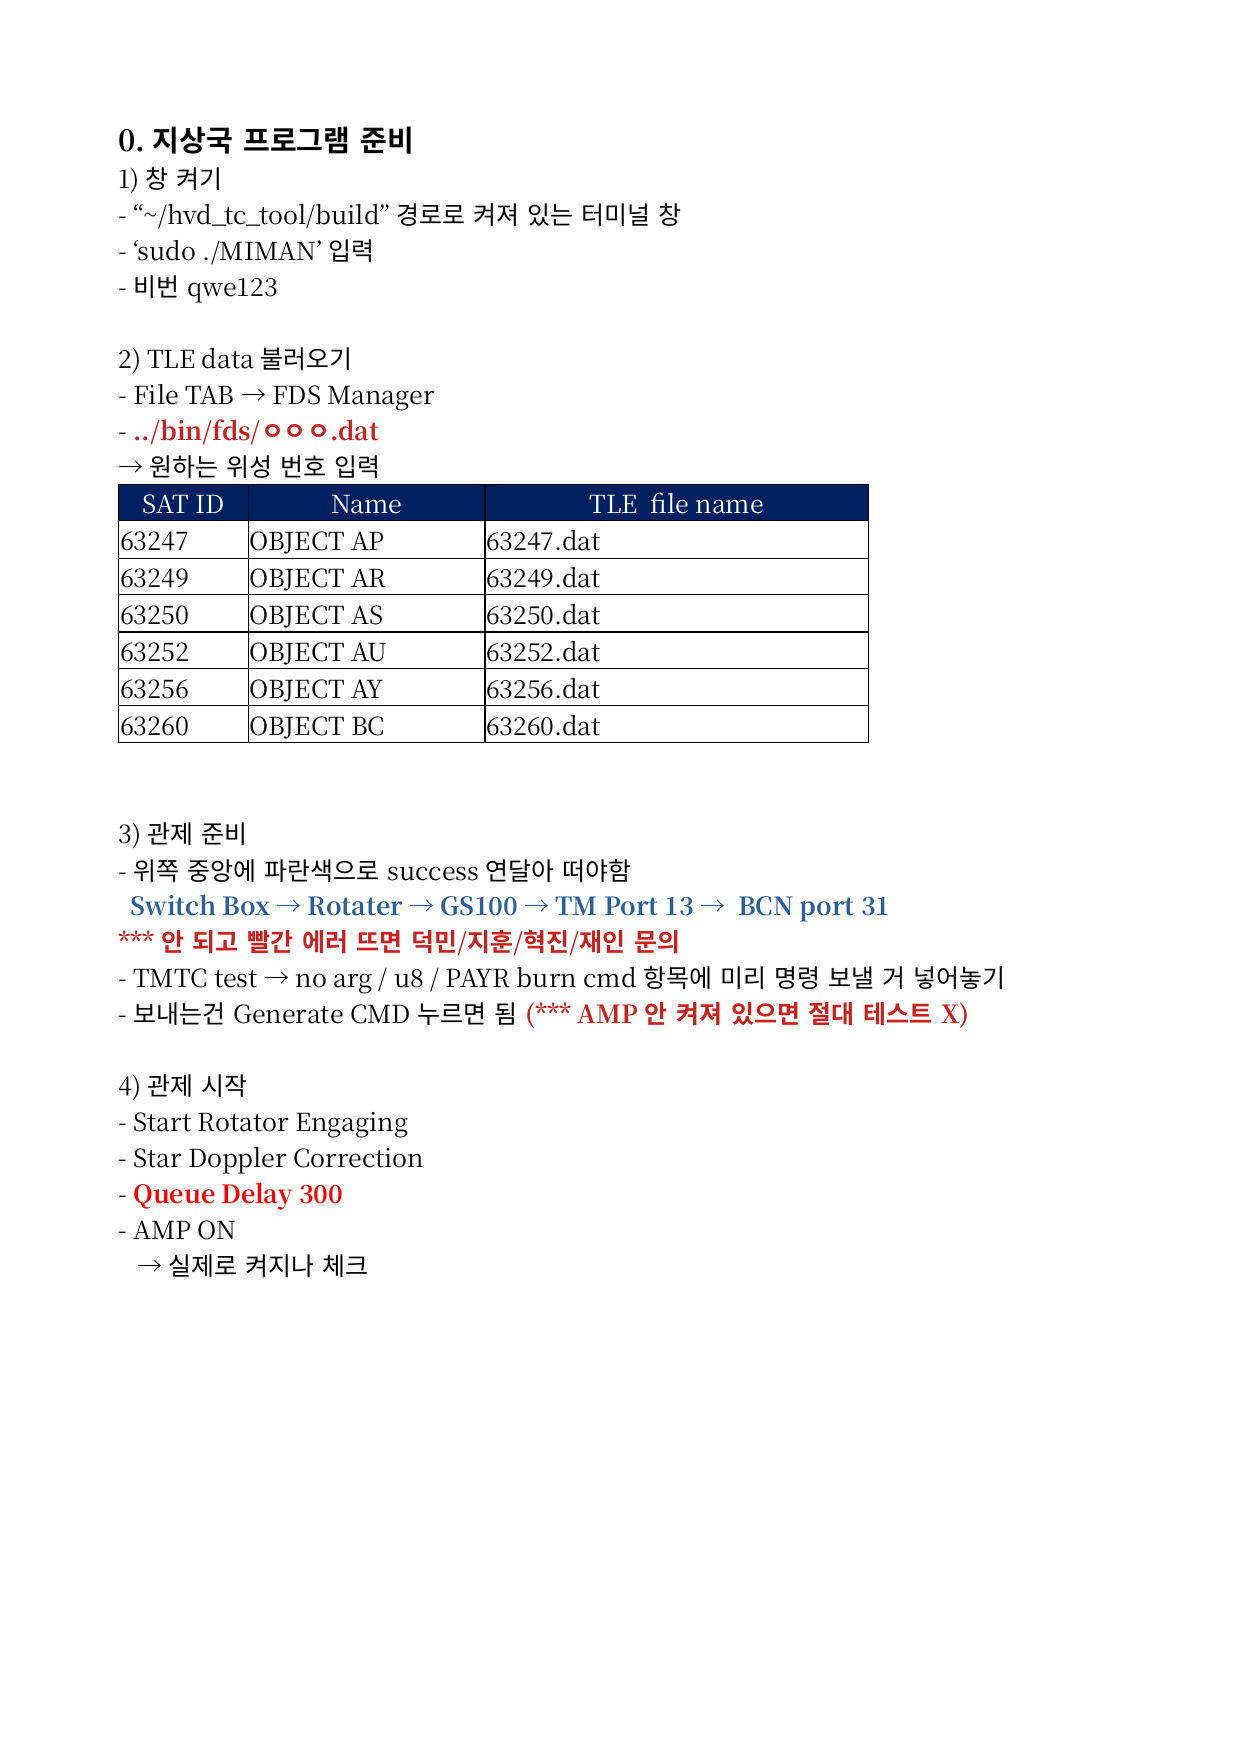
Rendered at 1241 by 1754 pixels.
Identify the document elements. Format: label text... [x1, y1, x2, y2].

table_cell OBJECT BC [249, 706, 484, 742]
table_cell OBJECT AS [249, 595, 484, 631]
text *** 안 되고 빨간 에러 뜨면 덕민/지훈/혁진/재인 문의 [118, 923, 1122, 959]
table_cell 63249.dat [486, 559, 868, 594]
text - “~/hvd_tc_tool/build” 경로로 켜져 있는 터미널 창 [118, 196, 1122, 232]
text - Start Rotator Engaging [118, 1103, 1122, 1139]
text Switch Box → Rotater → GS100 → TM Port 13 → BCN port 31 [118, 887, 1122, 923]
table_header Name [249, 485, 484, 520]
text 1) 창 켜기 [118, 160, 1122, 196]
text - ../bin/fds/ㅇㅇㅇ.dat [118, 412, 1122, 447]
table_cell OBJECT AY [249, 669, 484, 705]
table_cell OBJECT AR [249, 559, 484, 594]
text 4) 관제 시작 [118, 1067, 1122, 1103]
text - TMTC test → no arg / u8 / PAYR burn cmd 항목에 미리 명령 보낼 거 넣어놓기 [118, 959, 1122, 995]
text 2) TLE data 불러오기 [118, 340, 1122, 376]
table_header SAT ID [119, 485, 248, 520]
text - 보내는건 Generate CMD 누르면 됨 (*** AMP 안 켜져 있으면 절대 테스트 X) [118, 995, 1122, 1031]
text - 위쪽 중앙에 파란색으로 success 연달아 떠야함 [118, 851, 1122, 887]
table_cell 63250.dat [486, 595, 868, 631]
text 0. 지상국 프로그램 준비 [118, 118, 1122, 160]
text - ‘sudo ./MIMAN’ 입력 [118, 232, 1122, 268]
table_header TLE file name [486, 485, 868, 520]
table_cell OBJECT AP [249, 521, 484, 557]
table_cell 63260 [119, 706, 248, 742]
table_cell 63260.dat [486, 706, 868, 742]
table_cell 63252.dat [486, 633, 868, 668]
text - AMP ON [118, 1211, 1122, 1246]
text → 원하는 위성 번호 입력 [118, 447, 1122, 483]
table_cell 63249 [119, 559, 248, 594]
table_cell OBJECT AU [249, 633, 484, 668]
table_cell 63256 [119, 669, 248, 705]
table_cell 63247.dat [486, 521, 868, 557]
table_cell 63247 [119, 521, 248, 557]
text - File TAB → FDS Manager [118, 376, 1122, 412]
table_cell 63250 [119, 595, 248, 631]
text 3) 관제 준비 [118, 815, 1122, 851]
text - 비번 qwe123 [118, 268, 1122, 304]
table_cell 63252 [119, 633, 248, 668]
table_cell 63256.dat [486, 669, 868, 705]
text - Queue Delay 300 [118, 1174, 1122, 1211]
text → 실제로 켜지나 체크 [118, 1246, 1122, 1282]
text - Star Doppler Correction [118, 1139, 1122, 1174]
